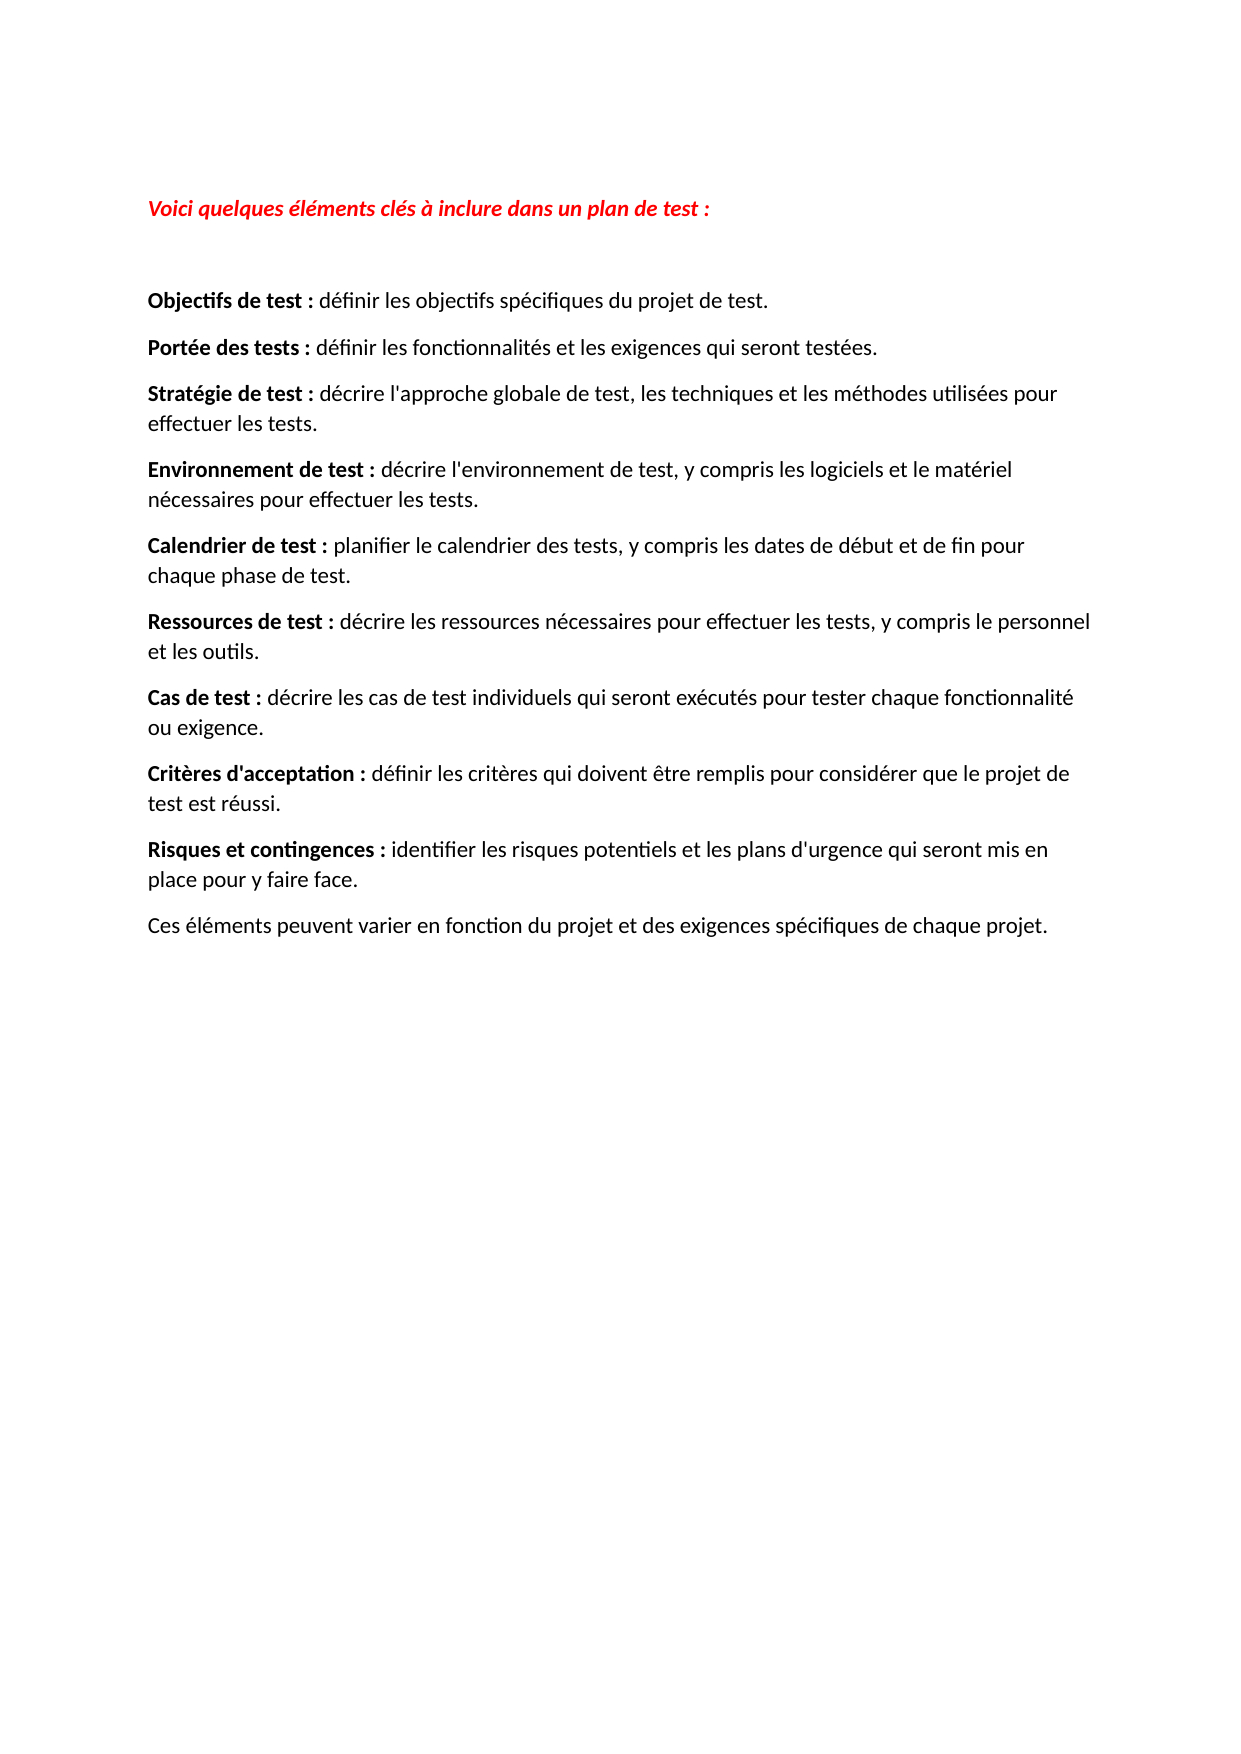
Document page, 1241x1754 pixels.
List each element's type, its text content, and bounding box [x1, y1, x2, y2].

text Ces éléments peuvent varier en fonction du projet et des exigences spécifiques de chaque projet. [148, 912, 1093, 940]
text Ressources de test : décrire les ressources nécessaires pour effectuer les tests, y compris le personnel et les outils. [148, 607, 1093, 665]
text Critères d'acceptation : définir les critères qui doivent être remplis pour considérer que le projet de test est réussi. [148, 759, 1093, 817]
text Voici quelques éléments clés à inclure dans un plan de test : [148, 194, 1093, 222]
text Cas de test : décrire les cas de test individuels qui seront exécutés pour tester chaque fonctionnalité ou exigence. [148, 683, 1093, 741]
text Objectifs de test : définir les objectifs spécifiques du projet de test. [148, 287, 1093, 315]
text Calendrier de test : planifier le calendrier des tests, y compris les dates de début et de fin pour chaque phase de test. [148, 531, 1093, 589]
text Environnement de test : décrire l'environnement de test, y compris les logiciels et le matériel nécessaires pour effectuer les tests. [148, 455, 1093, 513]
text Stratégie de test : décrire l'approche globale de test, les techniques et les méthodes utilisées pour effectuer les tests. [148, 379, 1093, 437]
text Risques et contingences : identifier les risques potentiels et les plans d'urgence qui seront mis en place pour y faire face. [148, 836, 1093, 893]
text Portée des tests : définir les fonctionnalités et les exigences qui seront testées. [148, 333, 1093, 361]
